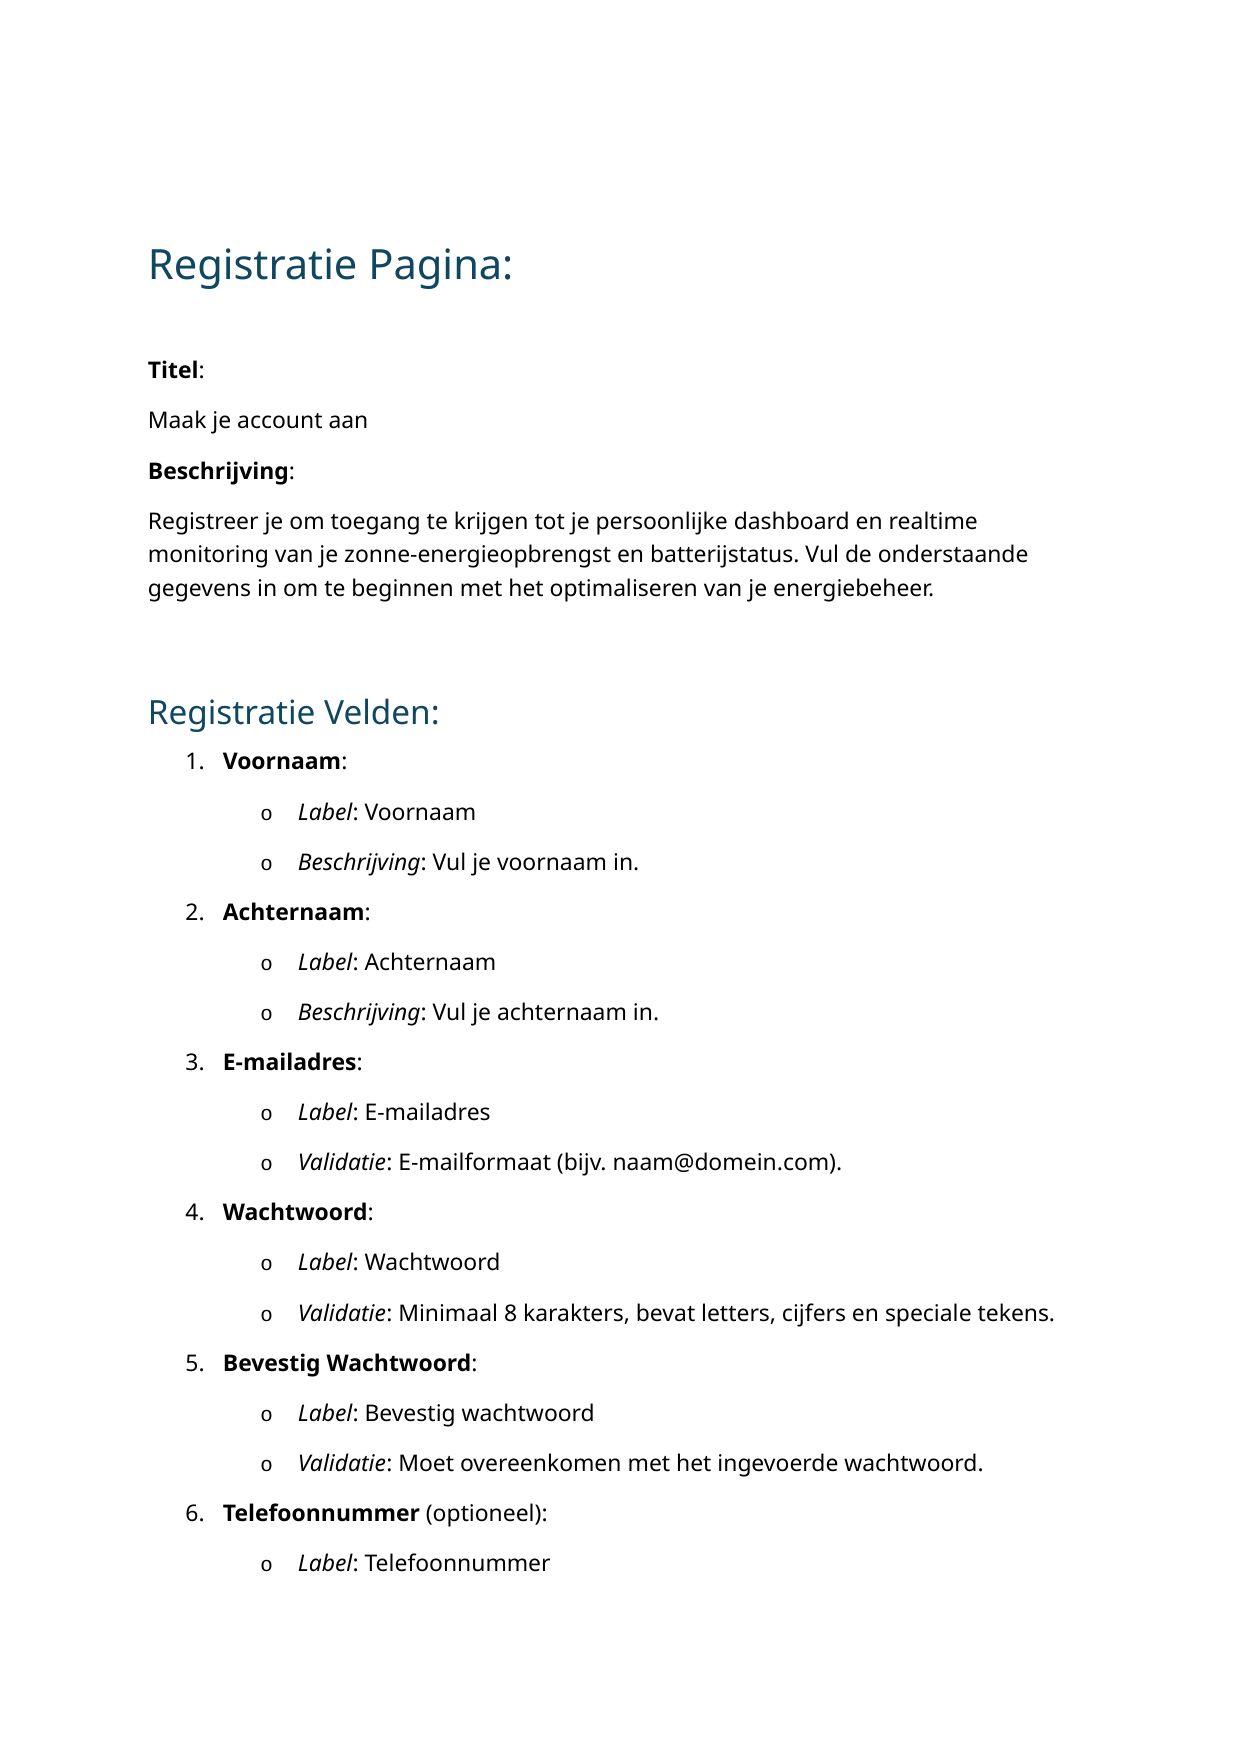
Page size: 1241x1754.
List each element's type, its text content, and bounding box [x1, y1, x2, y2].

list Label: Achternaam [260, 946, 1093, 977]
list Validatie: Minimaal 8 karakters, bevat letters, cijfers en speciale tekens. [260, 1296, 1093, 1328]
list Telefoonnummer (optioneel): [185, 1497, 1093, 1528]
subtitle Registratie Velden: [148, 688, 1093, 734]
list Validatie: Moet overeenkomen met het ingevoerde wachtwoord. [260, 1447, 1093, 1478]
list Label: Telefoonnummer [260, 1547, 1093, 1578]
list Label: Voornaam [260, 795, 1093, 827]
list Label: E-mailadres [260, 1096, 1093, 1127]
list Bevestig Wachtwoord: [185, 1347, 1093, 1378]
text Maak je account aan [148, 404, 1093, 436]
list Wachtwoord: [185, 1196, 1093, 1227]
list Beschrijving: Vul je achternaam in. [260, 996, 1093, 1027]
list Beschrijving: Vul je voornaam in. [260, 846, 1093, 877]
list Validatie: E-mailformaat (bijv. naam@domein.com). [260, 1146, 1093, 1177]
list E-mailadres: [185, 1046, 1093, 1077]
subtitle Registratie Pagina: [148, 235, 1093, 292]
list Voornaam: [185, 745, 1093, 777]
list Label: Wachtwoord [260, 1246, 1093, 1278]
list Achternaam: [185, 896, 1093, 927]
text Titel: [148, 354, 1093, 386]
list Label: Bevestig wachtwoord [260, 1397, 1093, 1428]
text Beschrijving: [148, 454, 1093, 486]
text Registreer je om toegang te krijgen tot je persoonlijke dashboard en realtime monitoring van je zonne-energieopbrengst en batterijstatus. Vul de onderstaande gegevens in om te beginnen met het optimaliseren van je energiebeheer. [148, 505, 1093, 603]
